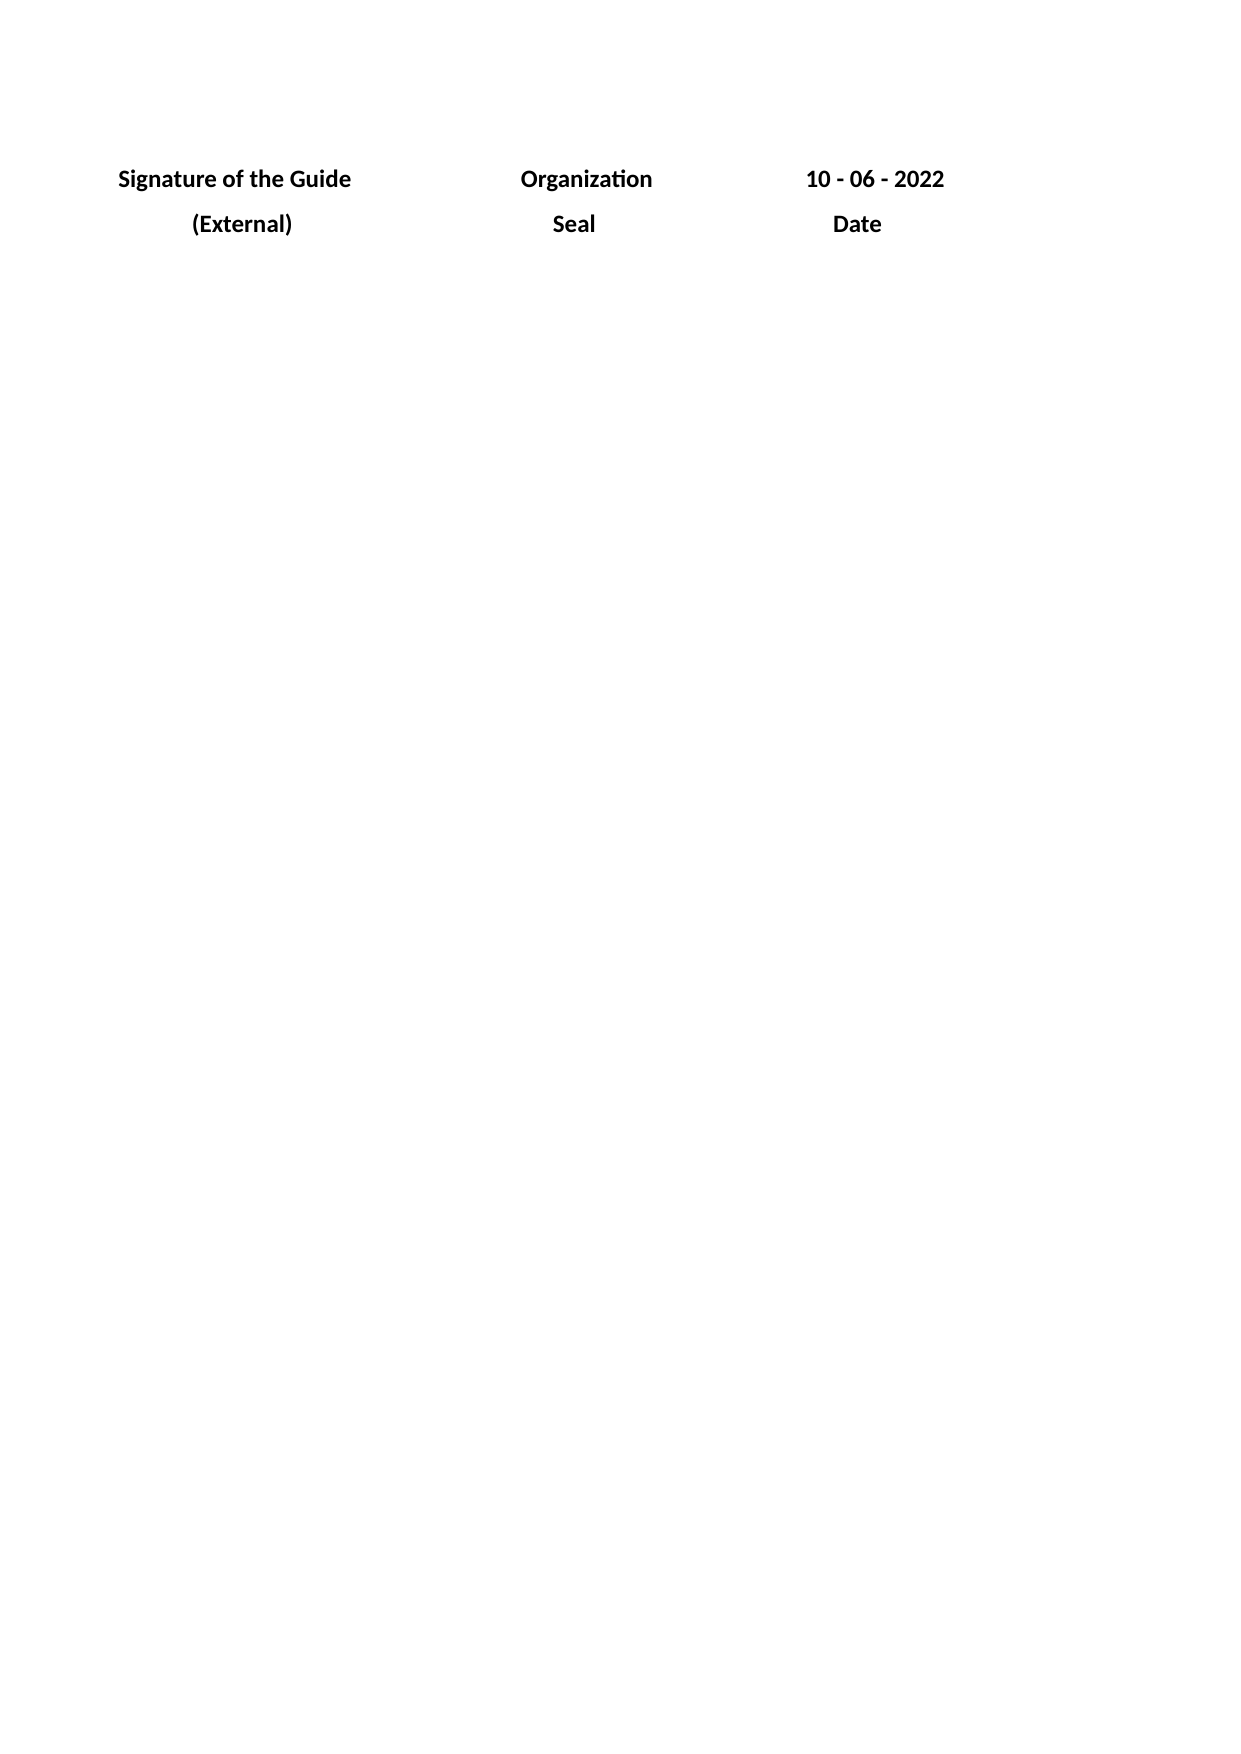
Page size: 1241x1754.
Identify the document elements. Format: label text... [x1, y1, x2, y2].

text Signature of the Guide Organization 10 - 06 - 2022 [118, 161, 1122, 195]
text (External) Seal Date [118, 208, 1122, 238]
